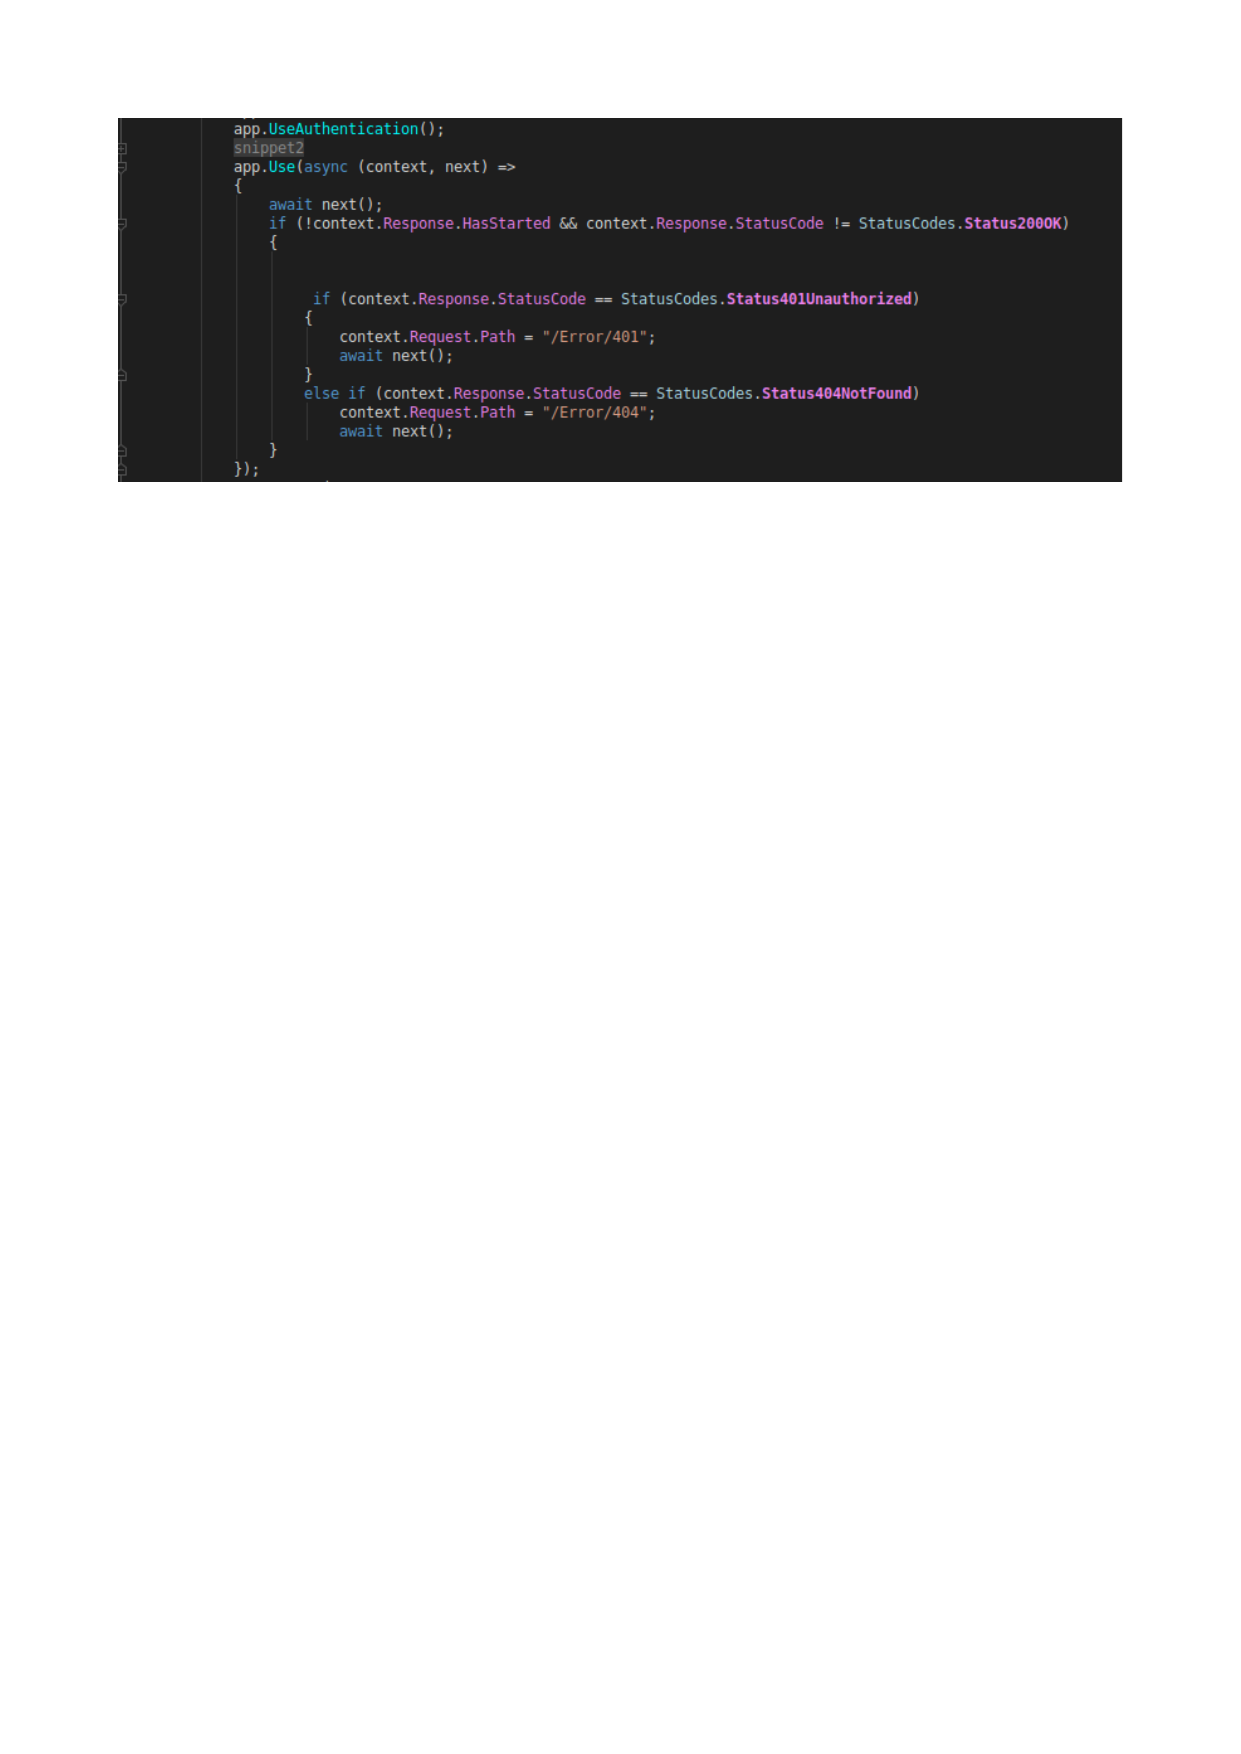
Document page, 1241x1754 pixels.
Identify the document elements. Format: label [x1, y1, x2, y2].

picture [118, 118, 1123, 482]
